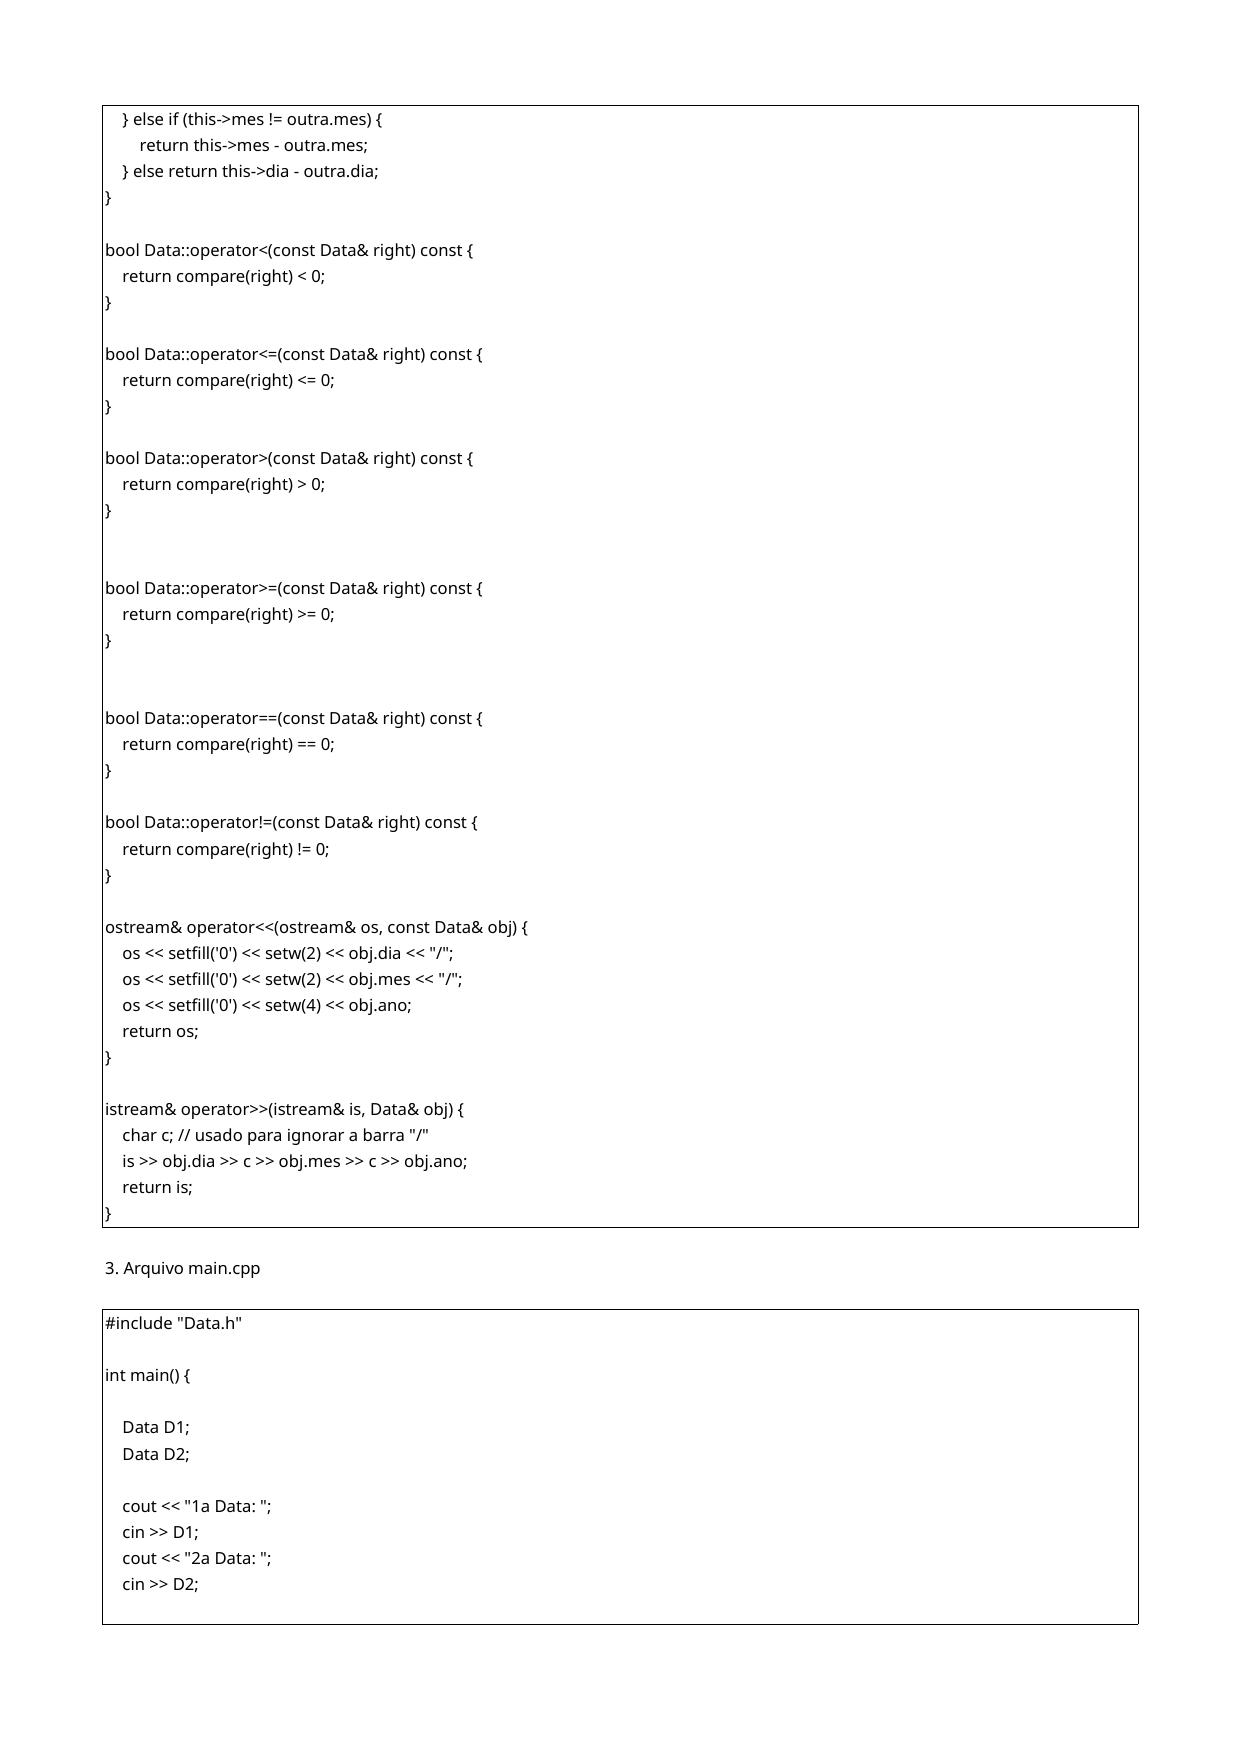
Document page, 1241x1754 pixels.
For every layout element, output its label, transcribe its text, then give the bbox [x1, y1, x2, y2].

text } [103, 287, 1138, 313]
text return compare(right) <= 0; [103, 365, 1138, 391]
text cin >> D2; [103, 1569, 1138, 1595]
text bool Data::operator>(const Data& right) const { [103, 443, 1138, 469]
text bool Data::operator>=(const Data& right) const { [103, 574, 1138, 599]
text cout << "2a Data: "; [103, 1543, 1138, 1569]
text os << setfill('0') << setw(2) << obj.dia << "/"; [103, 938, 1138, 964]
text Data D1; [103, 1413, 1138, 1439]
text os << setfill('0') << setw(2) << obj.mes << "/"; [103, 964, 1138, 990]
text } [103, 496, 1138, 521]
text istream& operator>>(istream& is, Data& obj) { [103, 1094, 1138, 1120]
text return compare(right) < 0; [103, 261, 1138, 287]
text bool Data::operator<(const Data& right) const { [103, 235, 1138, 261]
text return compare(right) > 0; [103, 469, 1138, 495]
text } else if (this->mes != outra.mes) { [103, 106, 1138, 131]
text is >> obj.dia >> c >> obj.mes >> c >> obj.ano; [103, 1147, 1138, 1172]
text bool Data::operator<=(const Data& right) const { [103, 339, 1138, 365]
text cin >> D1; [103, 1517, 1138, 1543]
text return os; [103, 1016, 1138, 1042]
text } [103, 1199, 1138, 1227]
text return this->mes - outra.mes; [103, 131, 1138, 157]
text char c; // usado para ignorar a barra "/" [103, 1121, 1138, 1146]
text 3. Arquivo main.cpp [105, 1257, 1135, 1279]
text bool Data::operator==(const Data& right) const { [103, 704, 1138, 730]
text return is; [103, 1173, 1138, 1198]
text #include "Data.h" [103, 1310, 1138, 1335]
text ostream& operator<<(ostream& os, const Data& obj) { [103, 912, 1138, 938]
text return compare(right) >= 0; [103, 600, 1138, 626]
text return compare(right) != 0; [103, 834, 1138, 860]
text } [103, 1042, 1138, 1068]
text Data D2; [103, 1439, 1138, 1465]
text } [103, 626, 1138, 652]
text cout << "1a Data: "; [103, 1491, 1138, 1517]
text bool Data::operator!=(const Data& right) const { [103, 808, 1138, 834]
text } [103, 860, 1138, 886]
text int main() { [103, 1361, 1138, 1387]
text os << setfill('0') << setw(4) << obj.ano; [103, 990, 1138, 1016]
text } [103, 391, 1138, 417]
text } [103, 756, 1138, 782]
text } else return this->dia - outra.dia; [103, 157, 1138, 183]
text return compare(right) == 0; [103, 730, 1138, 756]
text } [103, 183, 1138, 209]
